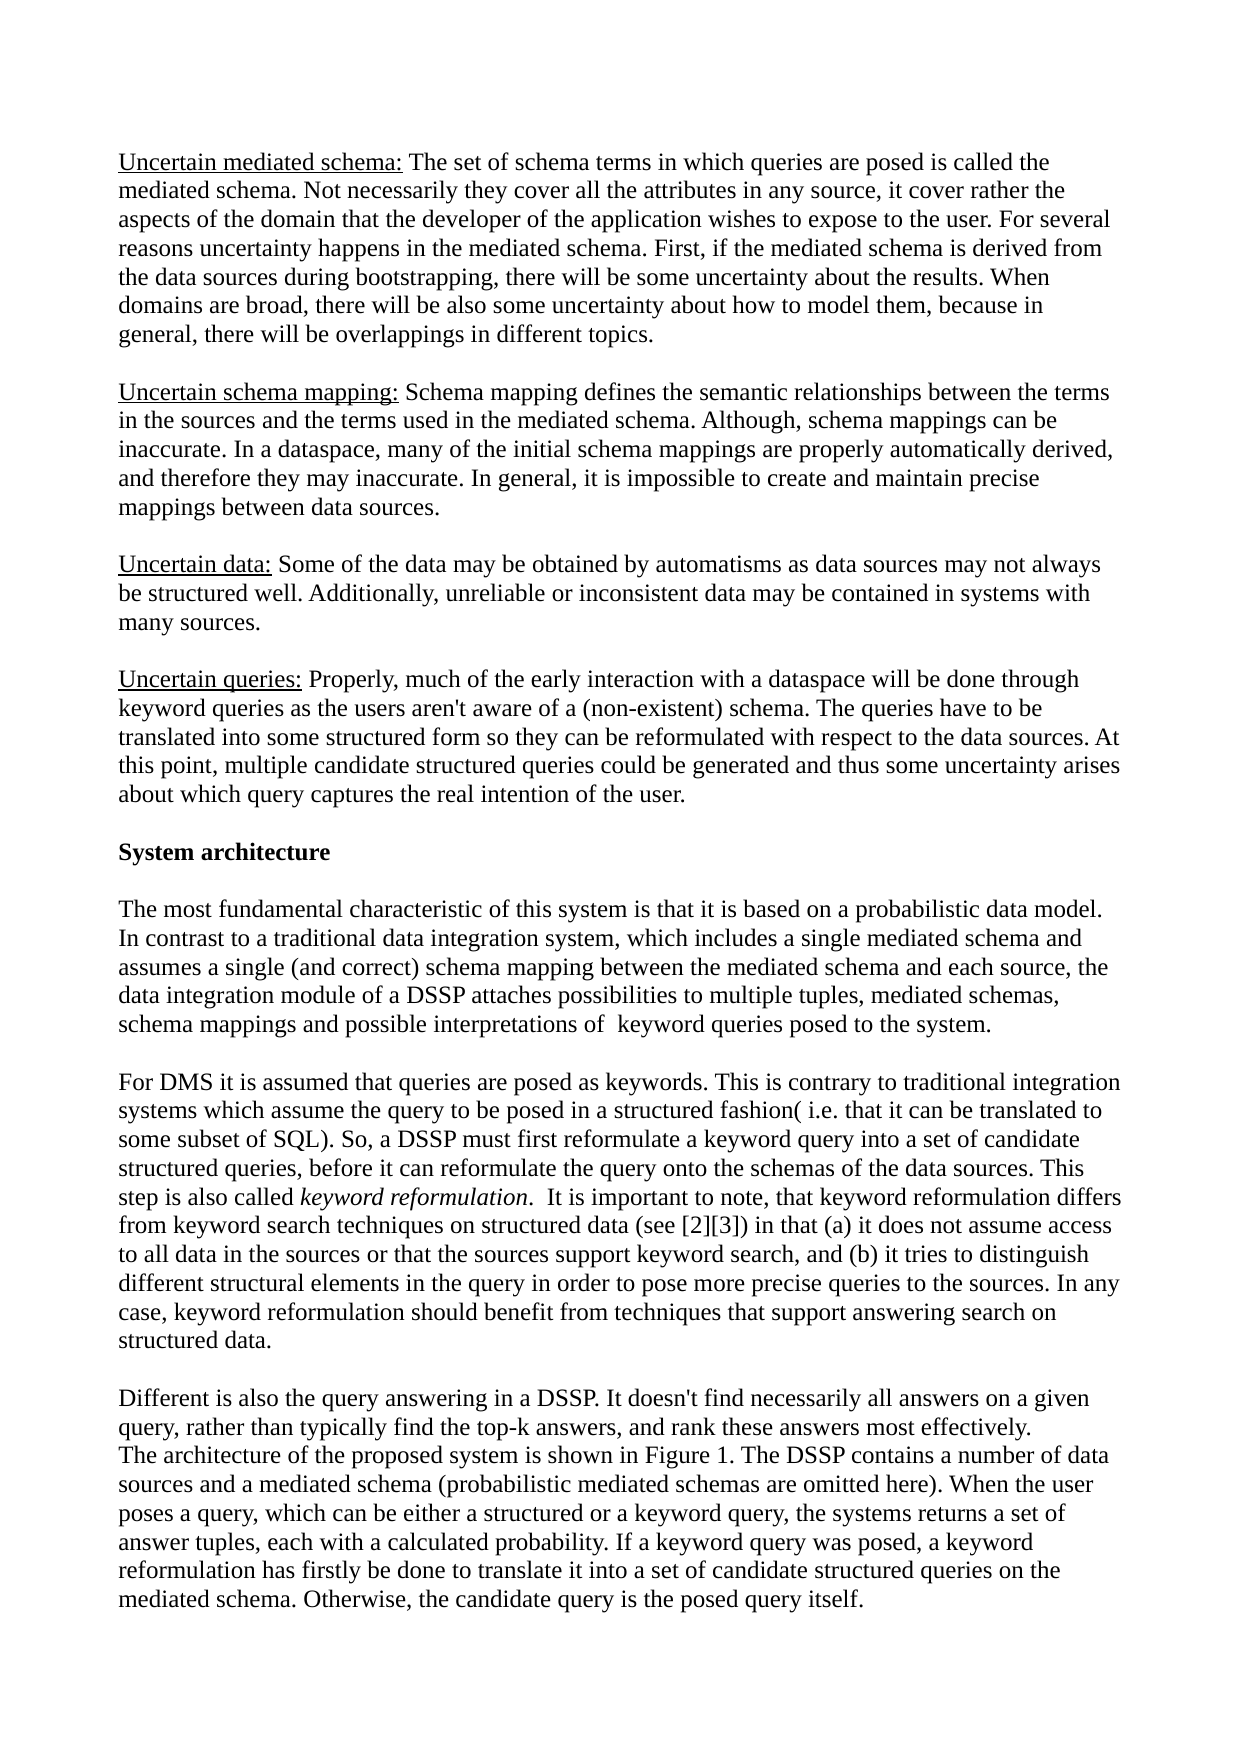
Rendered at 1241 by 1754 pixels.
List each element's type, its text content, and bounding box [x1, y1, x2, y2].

text Different is also the query answering in a DSSP. It doesn't find necessarily all answers on a given query, rather than typically find the top-k answers, and rank these answers most effectively. [118, 1383, 1122, 1441]
text Uncertain data: Some of the data may be obtained by automatisms as data sources may not always be structured well. Additionally, unreliable or inconsistent data may be contained in systems with many sources. [118, 549, 1122, 636]
text Uncertain mediated schema: The set of schema terms in which queries are posed is called the mediated schema. Not necessarily they cover all the attributes in any source, it cover rather the aspects of the domain that the developer of the application wishes to expose to the user. For several reasons uncertainty happens in the mediated schema. First, if the mediated schema is derived from the data sources during bootstrapping, there will be some uncertainty about the results. When domains are broad, there will be also some uncertainty about how to model them, because in general, there will be overlappings in different topics. [118, 147, 1122, 348]
text The most fundamental characteristic of this system is that it is based on a probabilistic data model. In contrast to a traditional data integration system, which includes a single mediated schema and assumes a single (and correct) schema mapping between the mediated schema and each source, the data integration module of a DSSP attaches possibilities to multiple tuples, mediated schemas, schema mappings and possible interpretations of keyword queries posed to the system. [118, 894, 1122, 1038]
text System architecture [118, 837, 1122, 866]
text Uncertain schema mapping: Schema mapping defines the semantic relationships between the terms in the sources and the terms used in the mediated schema. Although, schema mappings can be inaccurate. In a dataspace, many of the initial schema mappings are properly automatically derived, and therefore they may inaccurate. In general, it is impossible to create and maintain precise mappings between data sources. [118, 377, 1122, 521]
text Uncertain queries: Properly, much of the early interaction with a dataspace will be done through keyword queries as the users aren't aware of a (non-existent) schema. The queries have to be translated into some structured form so they can be reformulated with respect to the data sources. At this point, multiple candidate structured queries could be generated and thus some uncertainty arises about which query captures the real intention of the user. [118, 664, 1122, 808]
text The architecture of the proposed system is shown in Figure 1. The DSSP contains a number of data sources and a mediated schema (probabilistic mediated schemas are omitted here). When the user poses a query, which can be either a structured or a keyword query, the systems returns a set of answer tuples, each with a calculated probability. If a keyword query was posed, a keyword reformulation has firstly be done to translate it into a set of candidate structured queries on the mediated schema. Otherwise, the candidate query is the posed query itself. [118, 1441, 1122, 1613]
text For DMS it is assumed that queries are posed as keywords. This is contrary to traditional integration systems which assume the query to be posed in a structured fashion( i.e. that it can be translated to some subset of SQL). So, a DSSP must first reformulate a keyword query into a set of candidate structured queries, before it can reformulate the query onto the schemas of the data sources. This step is also called keyword reformulation. It is important to note, that keyword reformulation differs from keyword search techniques on structured data (see [2][3]) in that (a) it does not assume access to all data in the sources or that the sources support keyword search, and (b) it tries to distinguish different structural elements in the query in order to pose more precise queries to the sources. In any case, keyword reformulation should benefit from techniques that support answering search on structured data. [118, 1067, 1122, 1354]
